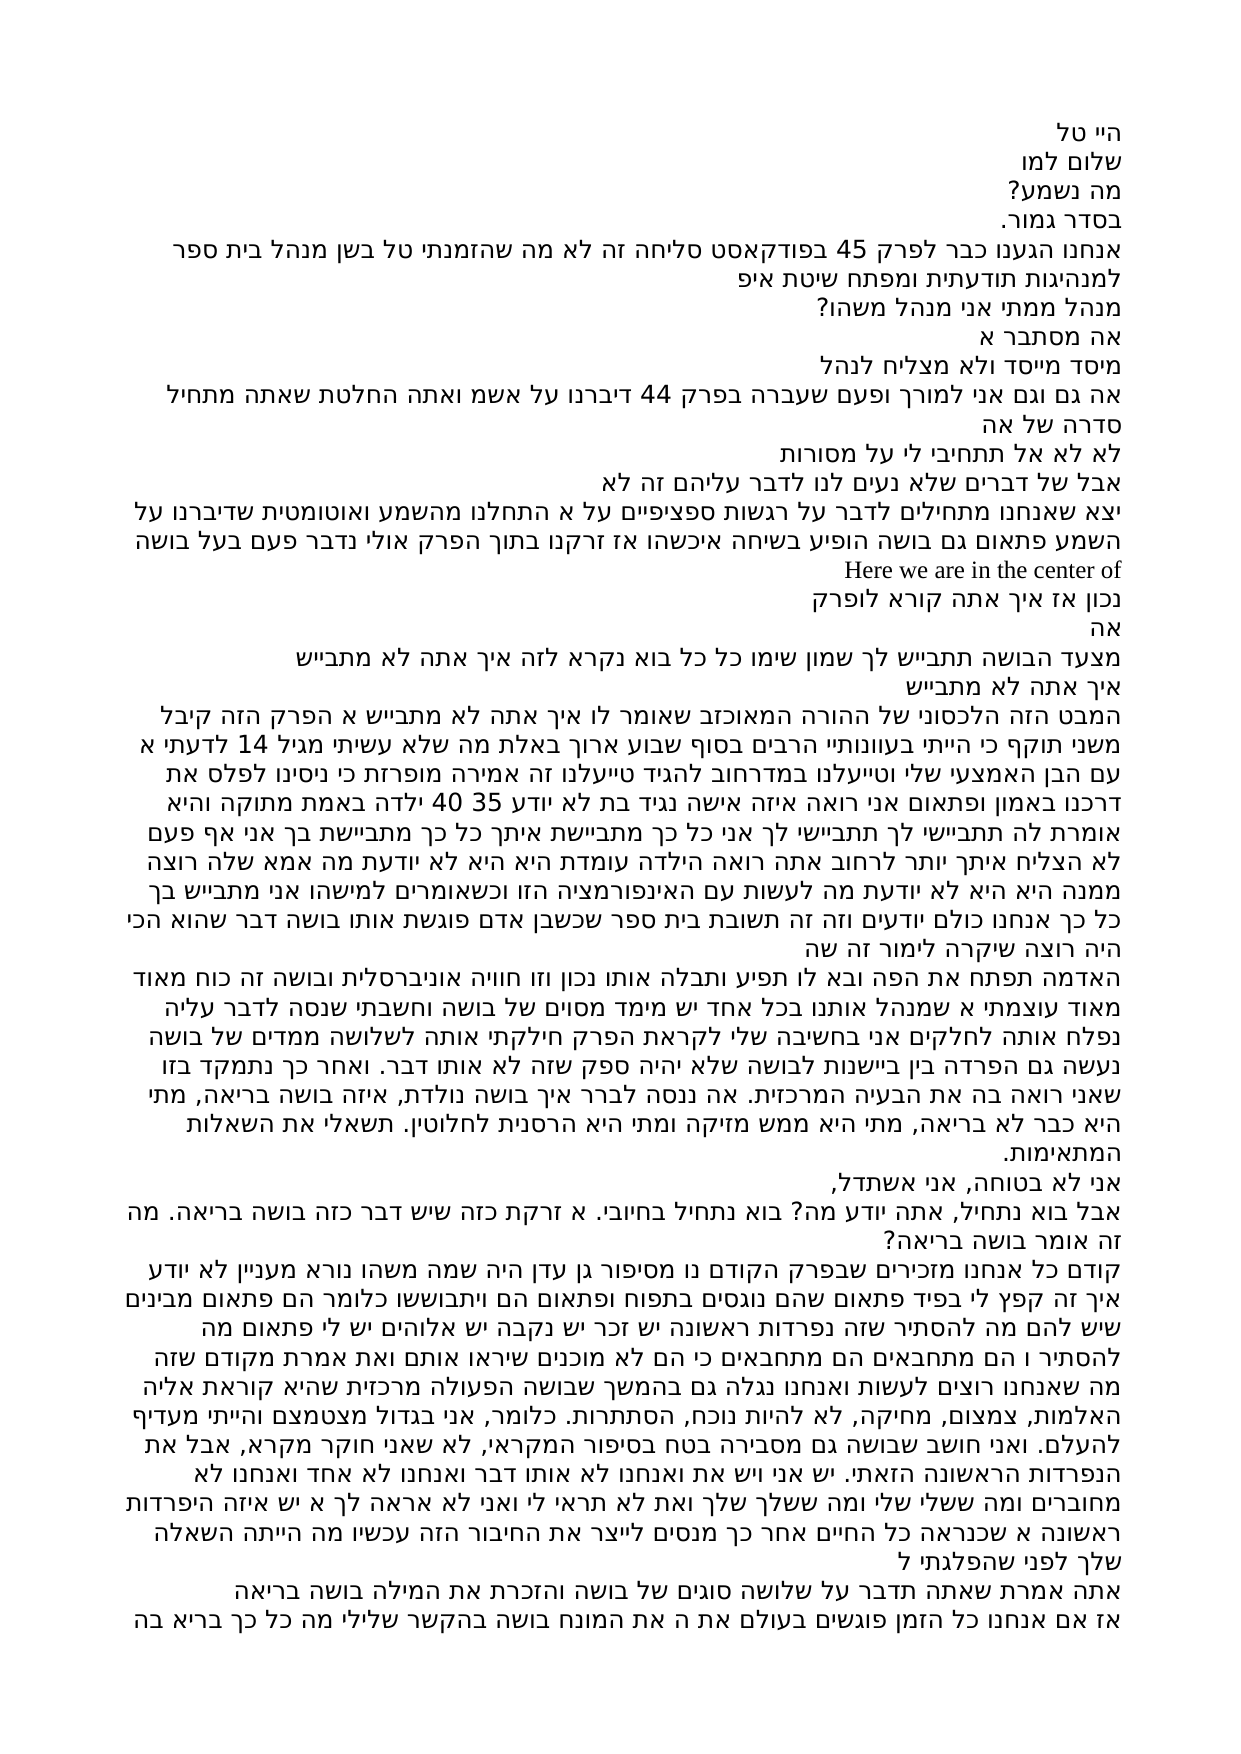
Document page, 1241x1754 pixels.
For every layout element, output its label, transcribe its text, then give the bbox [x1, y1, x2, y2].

text המבט הזה הלכסוני של ההורה המאוכזב שאומר לו איך אתה לא מתבייש א הפרק הזה קיבל משני תוקף כי הייתי בעוונותיי הרבים בסוף שבוע ארוך באלת מה שלא עשיתי מגיל 14 לדעתי א עם הבן האמצעי שלי וטייעלנו במדרחוב להגיד טייעלנו זה אמירה מופרזת כי ניסינו לפלס את דרכנו באמון ופתאום אני רואה איזה אישה נגיד בת לא יודע 35 40 ילדה באמת מתוקה והיא אומרת לה תתביישי לך תתביישי לך אני כל כך מתביישת איתך כל כך מתביישת בך אני אף פעם לא הצליח איתך יותר לרחוב אתה רואה הילדה עומדת היא היא לא יודעת מה אמא שלה רוצה ממנה היא היא לא יודעת מה לעשות עם האינפורמציה הזו וכשאומרים למישהו אני מתבייש בך כל כך אנחנו כולם יודעים וזה זה תשובת בית ספר שכשבן אדם פוגשת אותו בושה דבר שהוא הכי היה רוצה שיקרה לימור זה שה [118, 701, 1122, 963]
text מנהל ממתי אני מנהל משהו? [118, 293, 1122, 322]
text אז אם אנחנו כל הזמן פוגשים בעולם את ה את המונח בושה בהקשר שלילי מה כל כך בריא בה [118, 1605, 1122, 1634]
text קודם כל אנחנו מזכירים שבפרק הקודם נו מסיפור גן עדן היה שמה משהו נורא מעניין לא יודע איך זה קפץ לי בפיד פתאום שהם נוגסים בתפוח ופתאום הם ויתבוששו כלומר הם פתאום מבינים שיש להם מה להסתיר שזה נפרדות ראשונה יש זכר יש נקבה יש אלוהים יש לי פתאום מה להסתיר ו הם מתחבאים הם מתחבאים כי הם לא מוכנים שיראו אותם ואת אמרת מקודם שזה מה שאנחנו רוצים לעשות ואנחנו נגלה גם בהמשך שבושה הפעולה מרכזית שהיא קוראת אליה האלמות, צמצום, מחיקה, לא להיות נוכח, הסתתרות. כלומר, אני בגדול מצטמצם והייתי מעדיף להעלם. ואני חושב שבושה גם מסבירה בטח בסיפור המקראי, לא שאני חוקר מקרא, אבל את הנפרדות הראשונה הזאתי. יש אני ויש את ואנחנו לא אותו דבר ואנחנו לא אחד ואנחנו לא מחוברים ומה ששלי שלי ומה ששלך שלך ואת לא תראי לי ואני לא אראה לך א יש איזה היפרדות ראשונה א שכנראה כל החיים אחר כך מנסים לייצר את החיבור הזה עכשיו מה הייתה השאלה שלך לפני שהפלגתי ל [118, 1255, 1122, 1576]
text מיסד מייסד ולא מצליח לנהל [118, 351, 1122, 381]
text אנחנו הגענו כבר לפרק 45 בפודקאסט סליחה זה לא מה שהזמנתי טל בשן מנהל בית ספר למנהיגות תודעתית ומפתח שיטת איפ [118, 235, 1122, 293]
text אה מסתבר א [118, 322, 1122, 351]
text היי טל [118, 118, 1122, 147]
text בסדר גמור. [118, 206, 1122, 235]
text האדמה תפתח את הפה ובא לו תפיע ותבלה אותו נכון וזו חוויה אוניברסלית ובושה זה כוח מאוד מאוד עוצמתי א שמנהל אותנו בכל אחד יש מימד מסוים של בושה וחשבתי שנסה לדבר עליה נפלח אותה לחלקים אני בחשיבה שלי לקראת הפרק חילקתי אותה לשלושה ממדים של בושה נעשה גם הפרדה בין ביישנות לבושה שלא יהיה ספק שזה לא אותו דבר. ואחר כך נתמקד בזו שאני רואה בה את הבעיה המרכזית. אה ננסה לברר איך בושה נולדת, איזה בושה בריאה, מתי היא כבר לא בריאה, מתי היא ממש מזיקה ומתי היא הרסנית לחלוטין. תשאלי את השאלות המתאימות. [118, 963, 1122, 1168]
text לא לא אל תתחיבי לי על מסורות [118, 439, 1122, 468]
text אני לא בטוחה, אני אשתדל, [118, 1168, 1122, 1197]
text מה נשמע? [118, 176, 1122, 206]
text שלום למו [118, 147, 1122, 176]
text אבל בוא נתחיל, אתה יודע מה? בוא נתחיל בחיובי. א זרקת כזה שיש דבר כזה בושה בריאה. מה זה אומר בושה בריאה? [118, 1197, 1122, 1255]
text אה גם וגם אני למורך ופעם שעברה בפרק 44 דיברנו על אשמ ואתה החלטת שאתה מתחיל סדרה של אה [118, 381, 1122, 439]
text אה [118, 613, 1122, 643]
text נכון אז איך אתה קורא לופרק [118, 584, 1122, 613]
text אבל של דברים שלא נעים לנו לדבר עליהם זה לא [118, 468, 1122, 497]
text איך אתה לא מתבייש [118, 672, 1122, 701]
text אתה אמרת שאתה תדבר על שלושה סוגים של בושה והזכרת את המילה בושה בריאה [118, 1576, 1122, 1605]
text יצא שאנחנו מתחילים לדבר על רגשות ספציפיים על א התחלנו מהשמע ואוטומטית שדיברנו על השמע פתאום גם בושה הופיע בשיחה איכשהו אז זרקנו בתוך הפרק אולי נדבר פעם בעל בושה Here we are in the center of [118, 497, 1122, 584]
text מצעד הבושה תתבייש לך שמון שימו כל כל בוא נקרא לזה איך אתה לא מתבייש [118, 643, 1122, 672]
